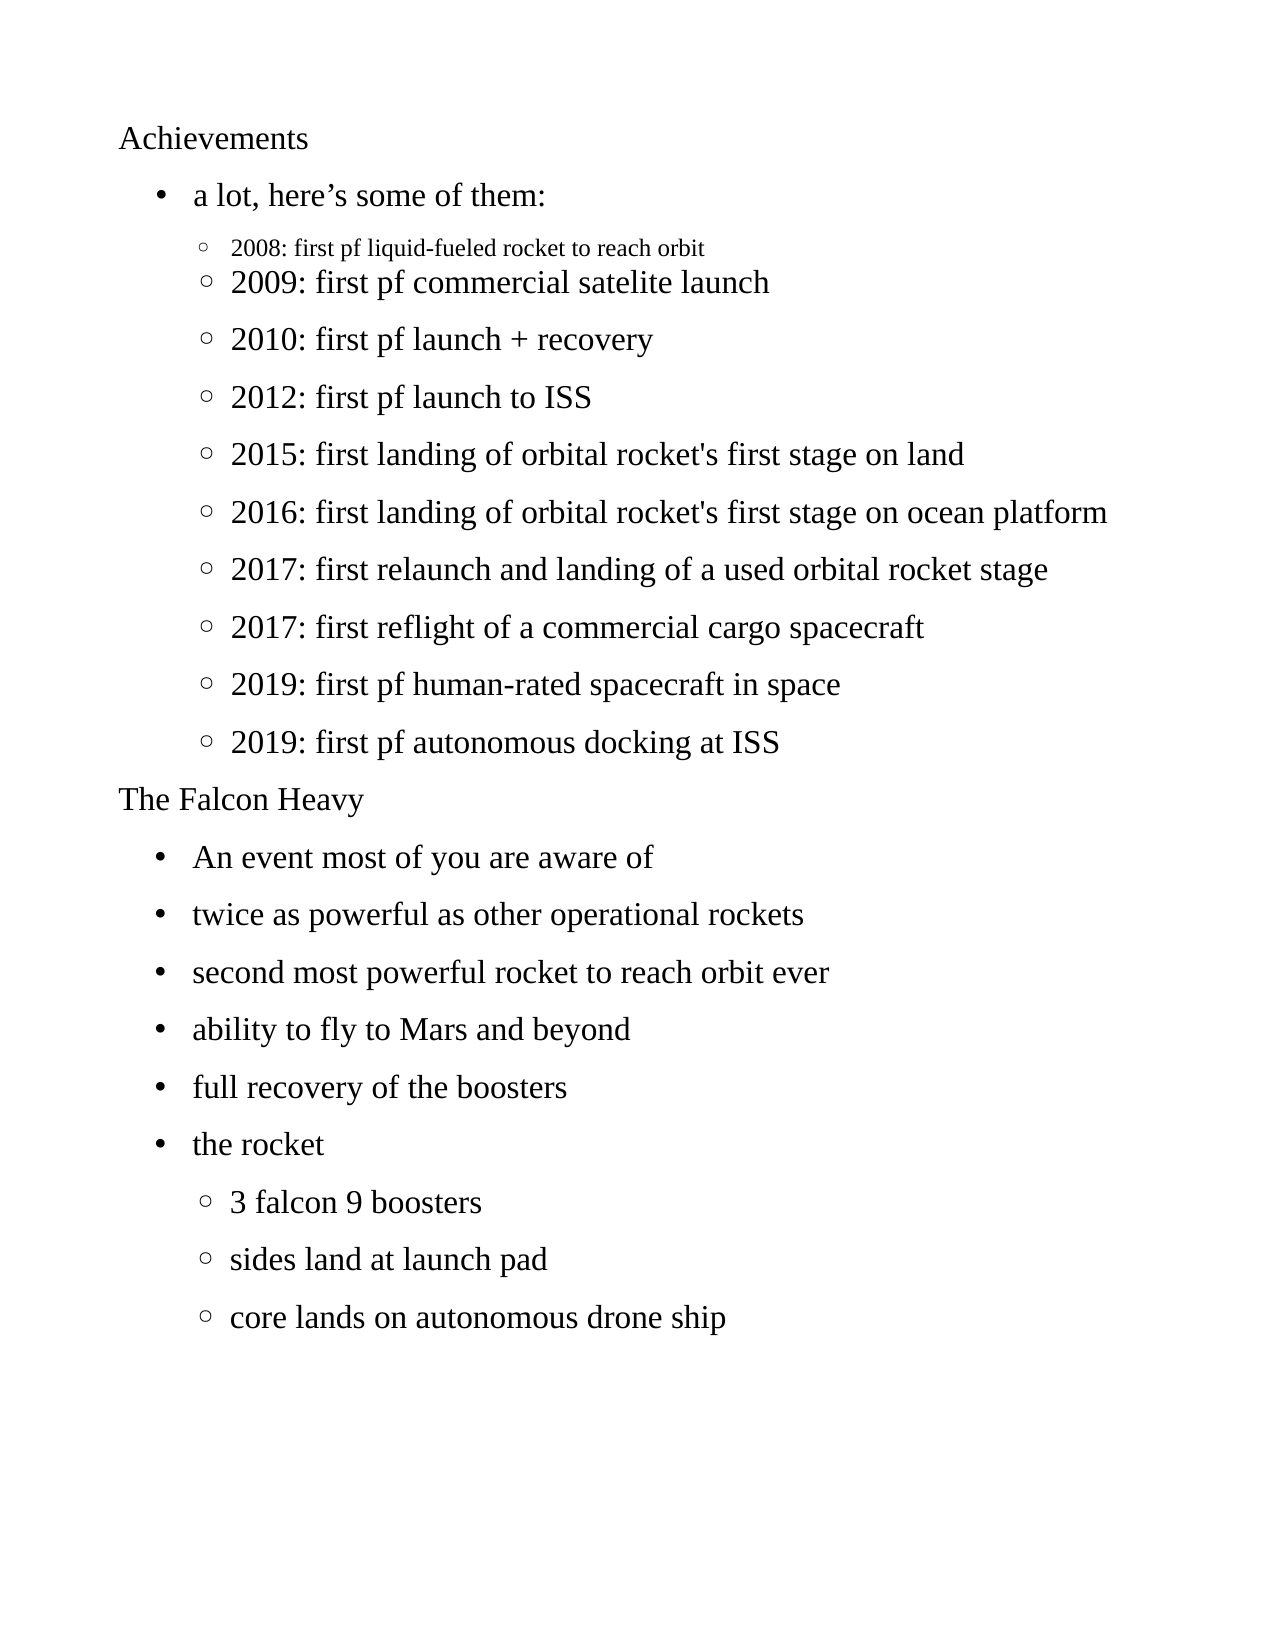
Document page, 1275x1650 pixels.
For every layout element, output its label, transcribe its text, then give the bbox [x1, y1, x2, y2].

list 2009: first pf commercial satelite launch [193, 262, 1157, 300]
list a lot, here’s some of them: [156, 176, 1157, 214]
list 2016: first landing of orbital rocket's first stage on ocean platform [193, 492, 1157, 530]
list 2012: first pf launch to ISS [193, 377, 1157, 415]
list ability to fly to Mars and beyond [154, 1009, 1157, 1048]
list full recovery of the boosters [154, 1067, 1157, 1105]
list 2017: first relaunch and landing of a used orbital rocket stage [193, 549, 1157, 588]
list core lands on autonomous drone ship [192, 1297, 1157, 1335]
list 2019: first pf human-rated spacecraft in space [193, 664, 1157, 703]
list 2015: first landing of orbital rocket's first stage on land [193, 434, 1157, 473]
list 2019: first pf autonomous docking at ISS [193, 722, 1157, 760]
list 2010: first pf launch + recovery [193, 319, 1157, 358]
list An event most of you are aware of [154, 837, 1157, 875]
list the rocket [154, 1124, 1157, 1163]
list sides land at launch pad [192, 1239, 1157, 1278]
list 2008: first pf liquid-fueled rocket to reach orbit [193, 233, 1157, 262]
list twice as powerful as other operational rockets [154, 894, 1157, 933]
list 2017: first reflight of a commercial cargo spacecraft [193, 607, 1157, 645]
list 3 falcon 9 boosters [192, 1182, 1157, 1220]
text The Falcon Heavy [118, 779, 1157, 818]
text Achievements [118, 118, 1157, 156]
list second most powerful rocket to reach orbit ever [154, 952, 1157, 990]
